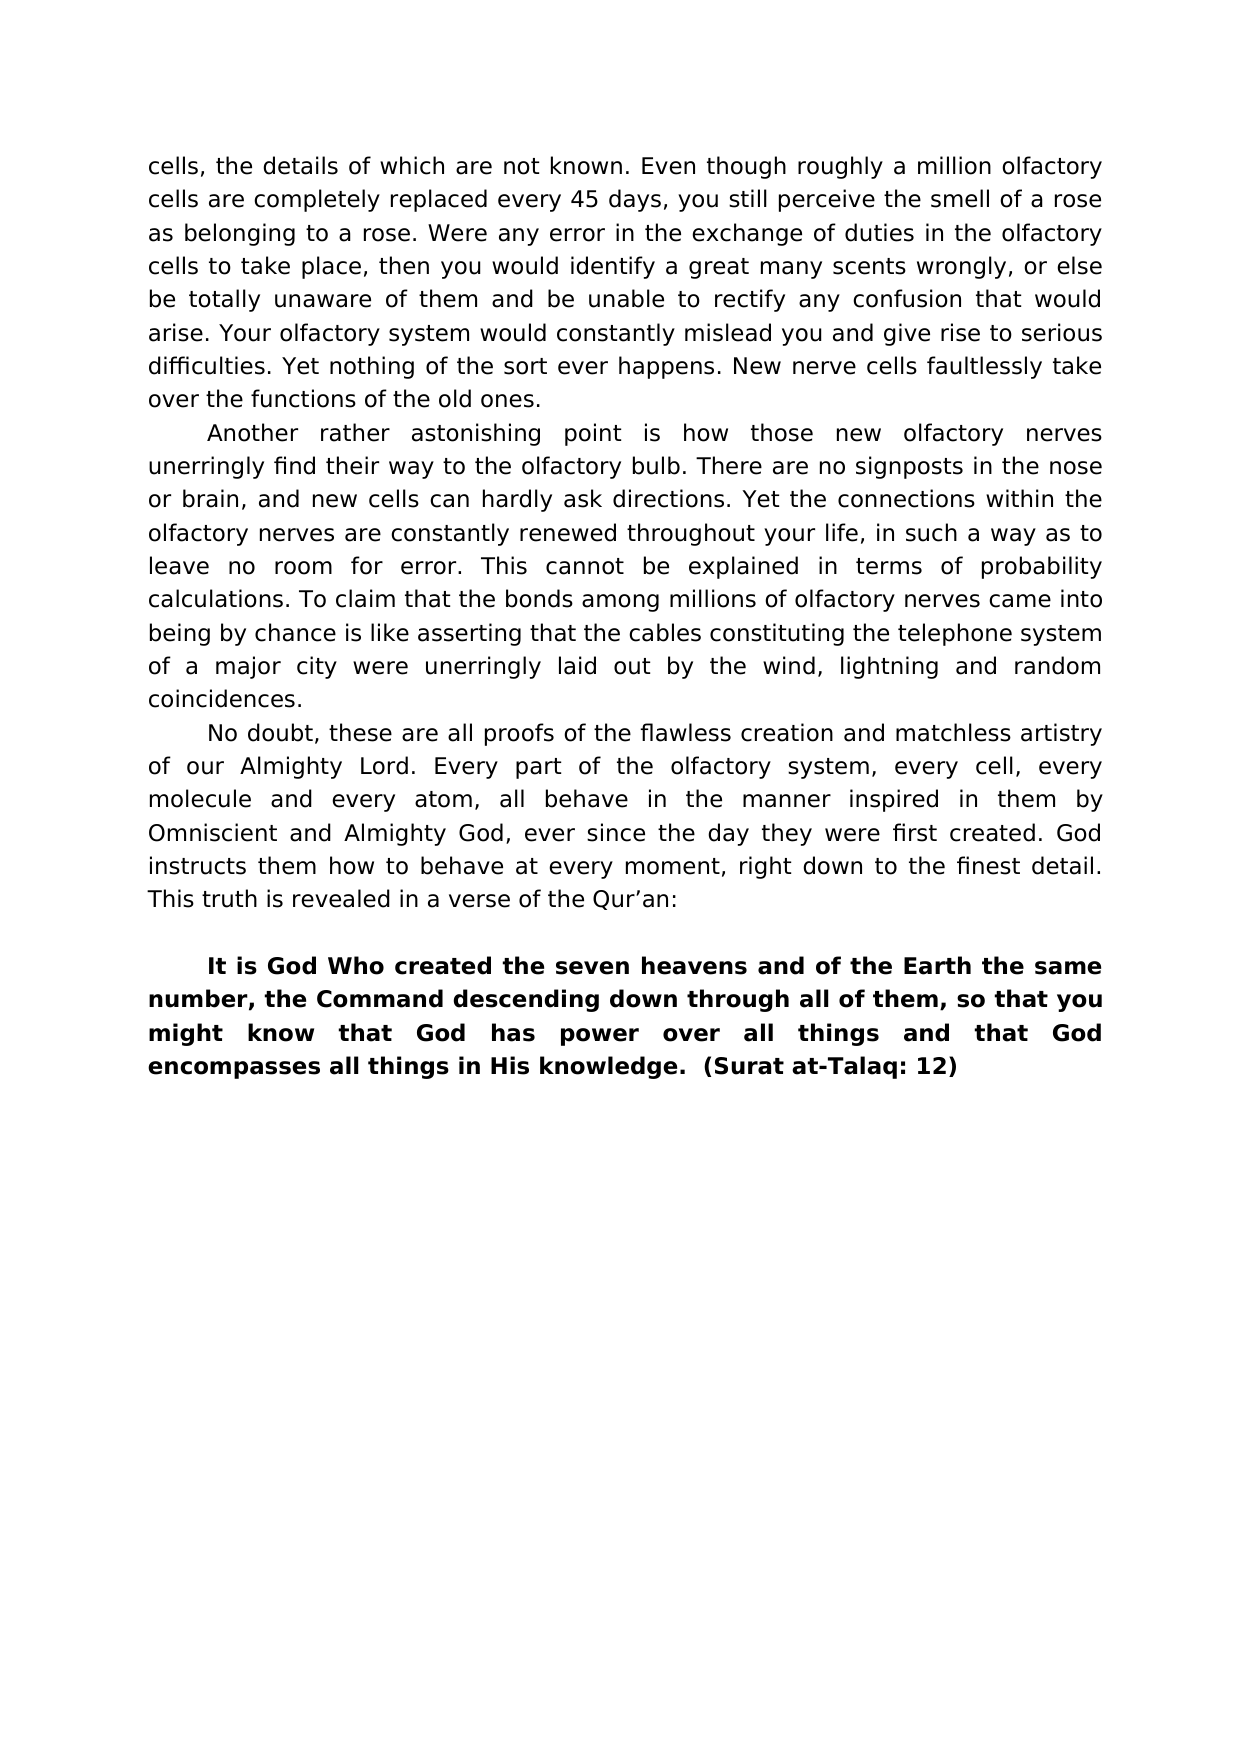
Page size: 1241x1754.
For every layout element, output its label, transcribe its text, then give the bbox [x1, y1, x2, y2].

text It is God Who created the seven heavens and of the Earth the same number, the Command descending down through all of them, so that you might know that God has power over all things and that God encompasses all things in His knowledge. (Surat at-Talaq: 12) [148, 948, 1104, 1081]
text Another rather astonishing point is how those new olfactory nerves unerringly find their way to the olfactory bulb. There are no signposts in the nose or brain, and new cells can hardly ask directions. Yet the connections within the olfactory nerves are constantly renewed throughout your life, in such a way as to leave no room for error. This cannot be explained in terms of probability calculations. To claim that the bonds among millions of olfactory nerves came into being by chance is like asserting that the cables constituting the telephone system of a major city were unerringly laid out by the wind, lightning and random coincidences. [148, 414, 1104, 714]
text No doubt, these are all proofs of the flawless creation and matchless artistry of our Almighty Lord. Every part of the olfactory system, every cell, every molecule and every atom, all behave in the manner inspired in them by Omniscient and Almighty God, ever since the day they were first created. God instructs them how to behave at every moment, right down to the finest detail. This truth is revealed in a verse of the Qur’an: [148, 714, 1104, 914]
text cells, the details of which are not known. Even though roughly a million olfactory cells are completely replaced every 45 days, you still perceive the smell of a rose as belonging to a rose. Were any error in the exchange of duties in the olfactory cells to take place, then you would identify a great many scents wrongly, or else be totally unaware of them and be unable to rectify any confusion that would arise. Your olfactory system would constantly mislead you and give rise to serious difficulties. Yet nothing of the sort ever happens. New nerve cells faultlessly take over the functions of the old ones. [148, 148, 1104, 414]
